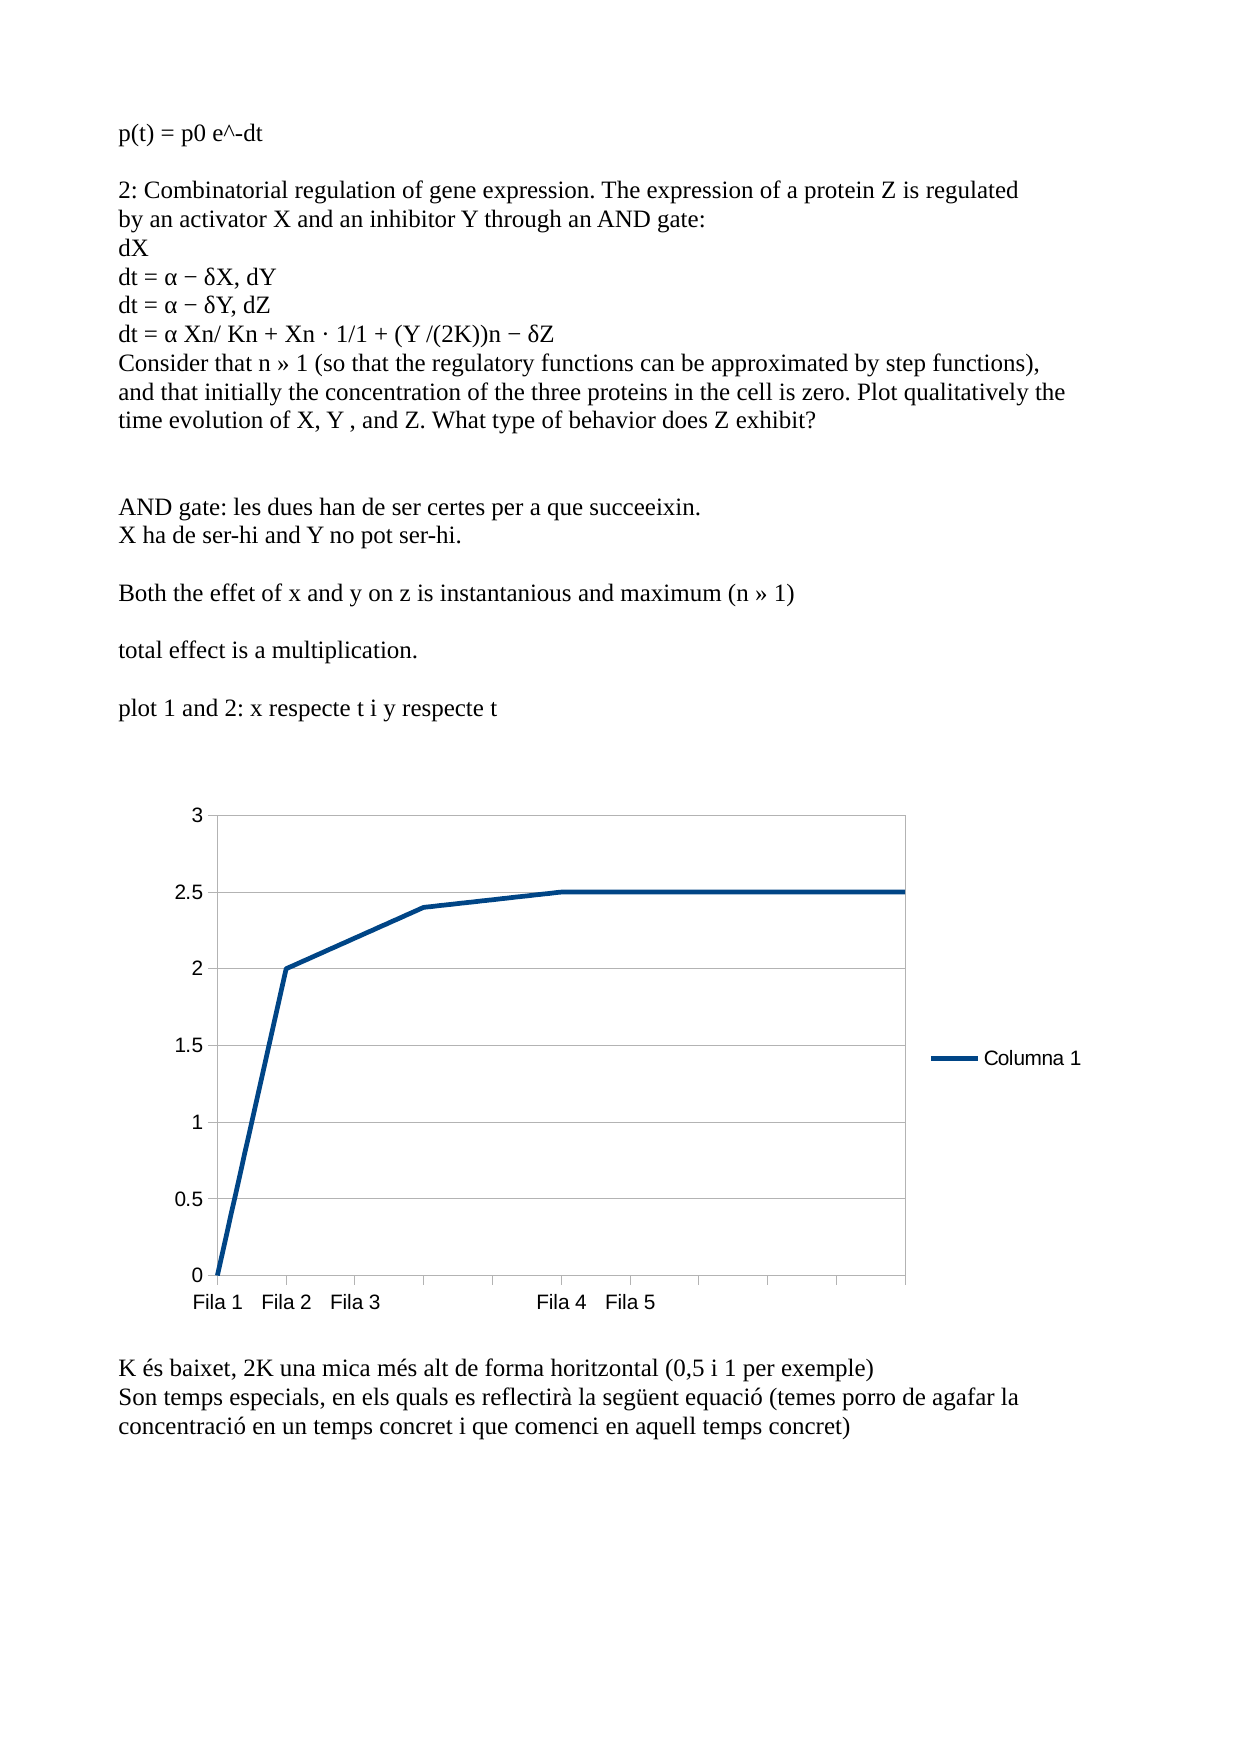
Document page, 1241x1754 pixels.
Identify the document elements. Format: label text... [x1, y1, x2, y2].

text p(t) = p0 e^-dt [118, 118, 1122, 147]
text by an activator X and an inhibitor Y through an AND gate: [118, 204, 1122, 233]
text plot 1 and 2: x respecte t i y respecte t [118, 693, 1122, 722]
text dt = α Xn/ Kn + Xn · 1/1 + (Y /(2K))n − δZ [118, 319, 1122, 348]
text total effect is a multiplication. [118, 636, 1122, 664]
text Both the effet of x and y on z is instantanious and maximum (n » 1) [118, 578, 1122, 607]
text K és baixet, 2K una mica més alt de forma horitzontal (0,5 i 1 per exemple) [118, 1353, 1122, 1382]
text dX [118, 233, 1122, 262]
text AND gate: les dues han de ser certes per a que succeeixin. [118, 492, 1122, 521]
text time evolution of X, Y , and Z. What type of behavior does Z exhibit? [118, 406, 1122, 434]
text 2: Combinatorial regulation of gene expression. The expression of a protein Z is regulated [118, 176, 1122, 204]
text X ha de ser-hi and Y no pot ser-hi. [118, 521, 1122, 549]
text Consider that n » 1 (so that the regulatory functions can be approximated by step functions), [118, 348, 1122, 377]
text and that initially the concentration of the three proteins in the cell is zero. Plot qualitatively the [118, 377, 1122, 406]
text Son temps especials, en els quals es reflectirà la següent equació (temes porro de agafar la concentració en un temps concret i que comenci en aquell temps concret) [118, 1382, 1122, 1439]
text dt = α − δY, dZ [118, 291, 1122, 319]
text dt = α − δX, dY [118, 262, 1122, 291]
